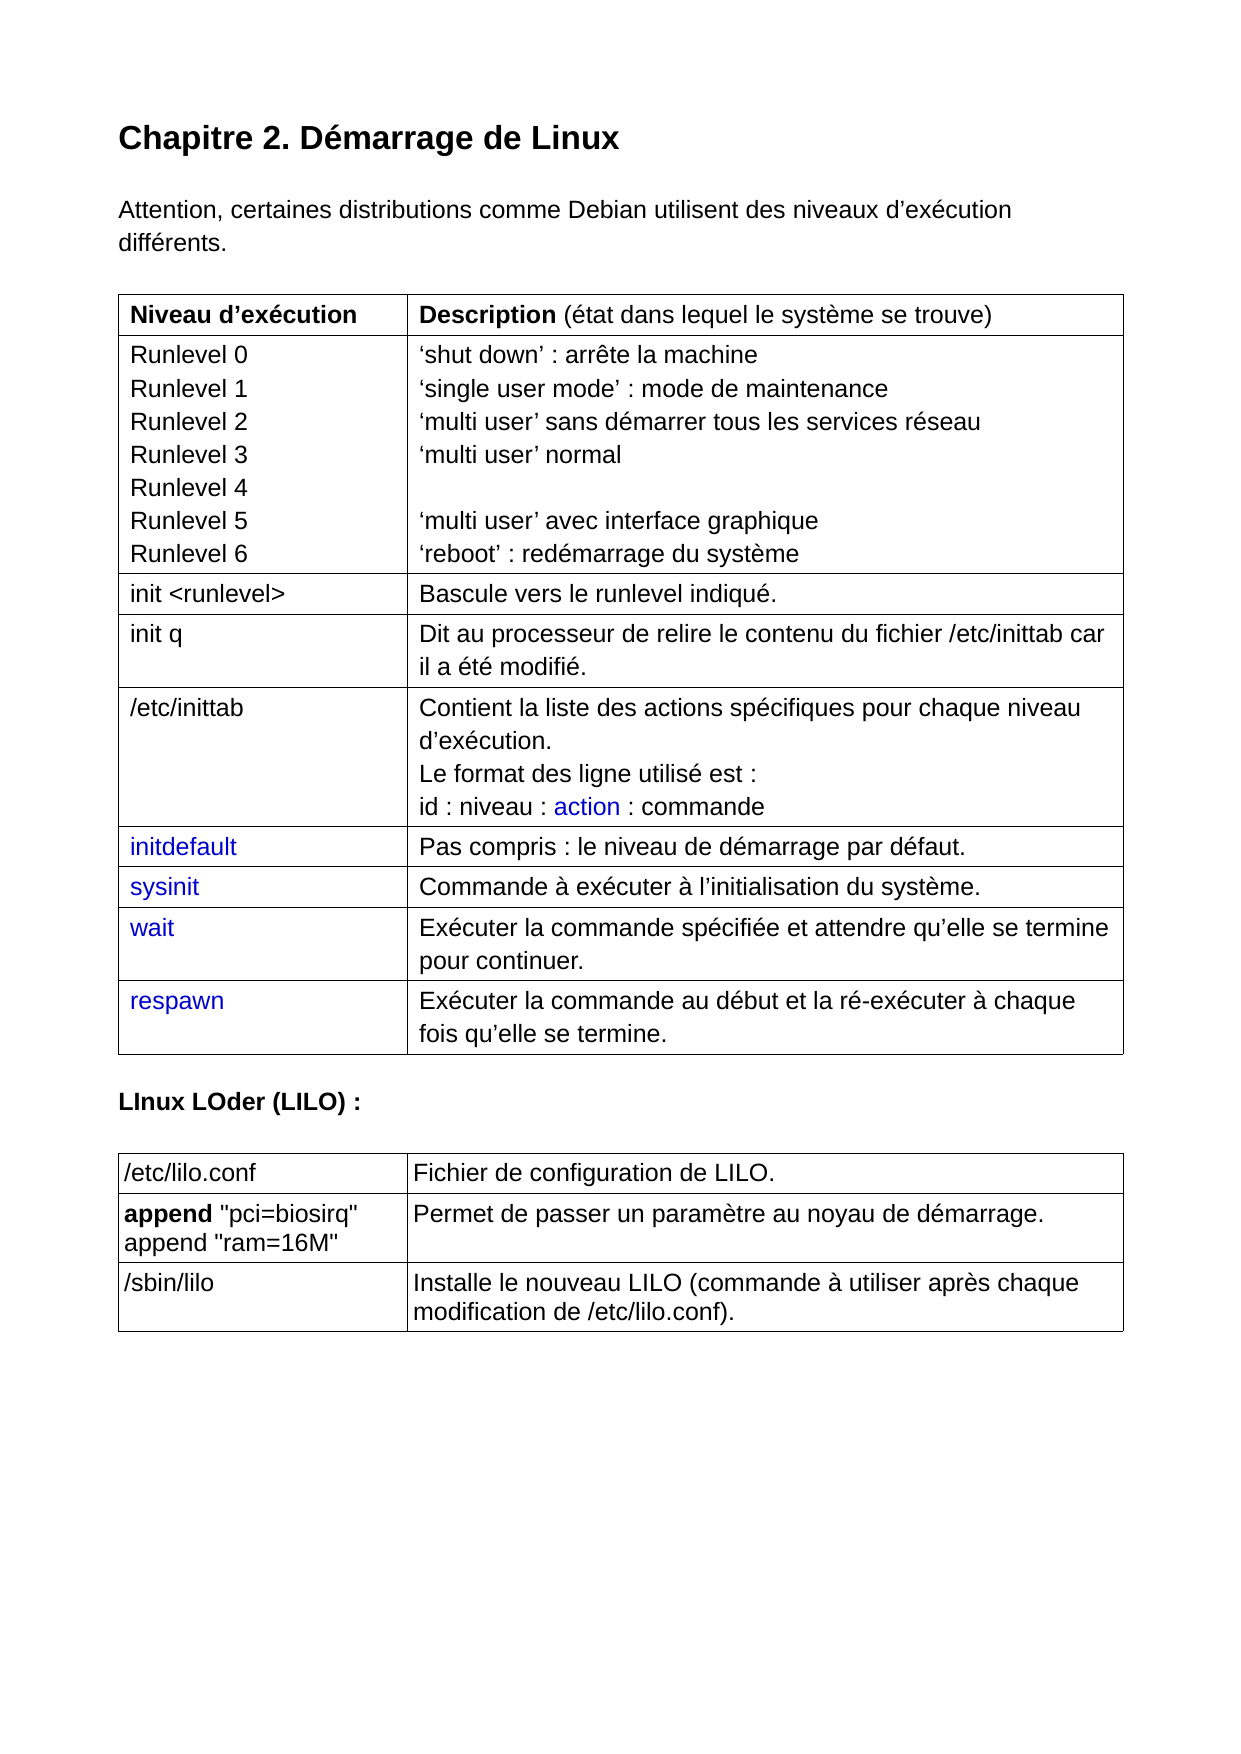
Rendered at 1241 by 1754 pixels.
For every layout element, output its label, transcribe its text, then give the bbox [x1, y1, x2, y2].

text Attention, certaines distributions comme Debian utilisent des niveaux d’exécution différents. [118, 195, 1122, 257]
table_cell init <runlevel> [119, 574, 407, 613]
table_header /etc/lilo.conf [119, 1154, 407, 1193]
table_cell Dit au processeur de relire le contenu du fichier /etc/inittab car il a été modifié. [408, 615, 1123, 687]
table_cell Runlevel 0 Runlevel 1 Runlevel 2 Runlevel 3 Runlevel 4 Runlevel 5 Runlevel 6 [119, 336, 407, 573]
table_cell sysinit [119, 867, 407, 907]
table_cell Commande à exécuter à l’initialisation du système. [408, 867, 1123, 907]
table_cell ‘shut down’ : arrête la machine ‘single user mode’ : mode de maintenance ‘multi user’ sans démarrer tous les services réseau ‘multi user’ normal ‘multi user’ avec interface graphique ‘reboot’ : redémarrage du système [408, 336, 1123, 573]
table_cell Exécuter la commande spécifiée et attendre qu’elle se termine pour continuer. [408, 908, 1123, 980]
table_cell Exécuter la commande au début et la ré-exécuter à chaque fois qu’elle se termine. [408, 981, 1123, 1053]
table_header Fichier de configuration de LILO. [408, 1154, 1123, 1193]
table_cell Installe le nouveau LILO (commande à utiliser après chaque modification de /etc/lilo.conf). [408, 1263, 1123, 1331]
table_cell append "pci=biosirq" append "ram=16M" [119, 1194, 407, 1262]
table_cell /etc/inittab [119, 688, 407, 826]
text LInux LOder (LILO) : [118, 1087, 1122, 1115]
table_cell initdefault [119, 827, 407, 866]
text Chapitre 2. Démarrage de Linux [118, 118, 1122, 157]
table_cell /sbin/lilo [119, 1263, 407, 1331]
table_cell wait [119, 908, 407, 980]
table_cell Permet de passer un paramètre au noyau de démarrage. [408, 1194, 1123, 1262]
table_cell init q [119, 615, 407, 687]
table_header Description (état dans lequel le système se trouve) [408, 295, 1123, 335]
table_cell Bascule vers le runlevel indiqué. [408, 574, 1123, 613]
table_header Niveau d’exécution [119, 295, 407, 335]
table_cell Pas compris : le niveau de démarrage par défaut. [408, 827, 1123, 866]
table_cell respawn [119, 981, 407, 1053]
table_cell Contient la liste des actions spécifiques pour chaque niveau d’exécution. Le format des ligne utilisé est : id : niveau : action : commande [408, 688, 1123, 826]
